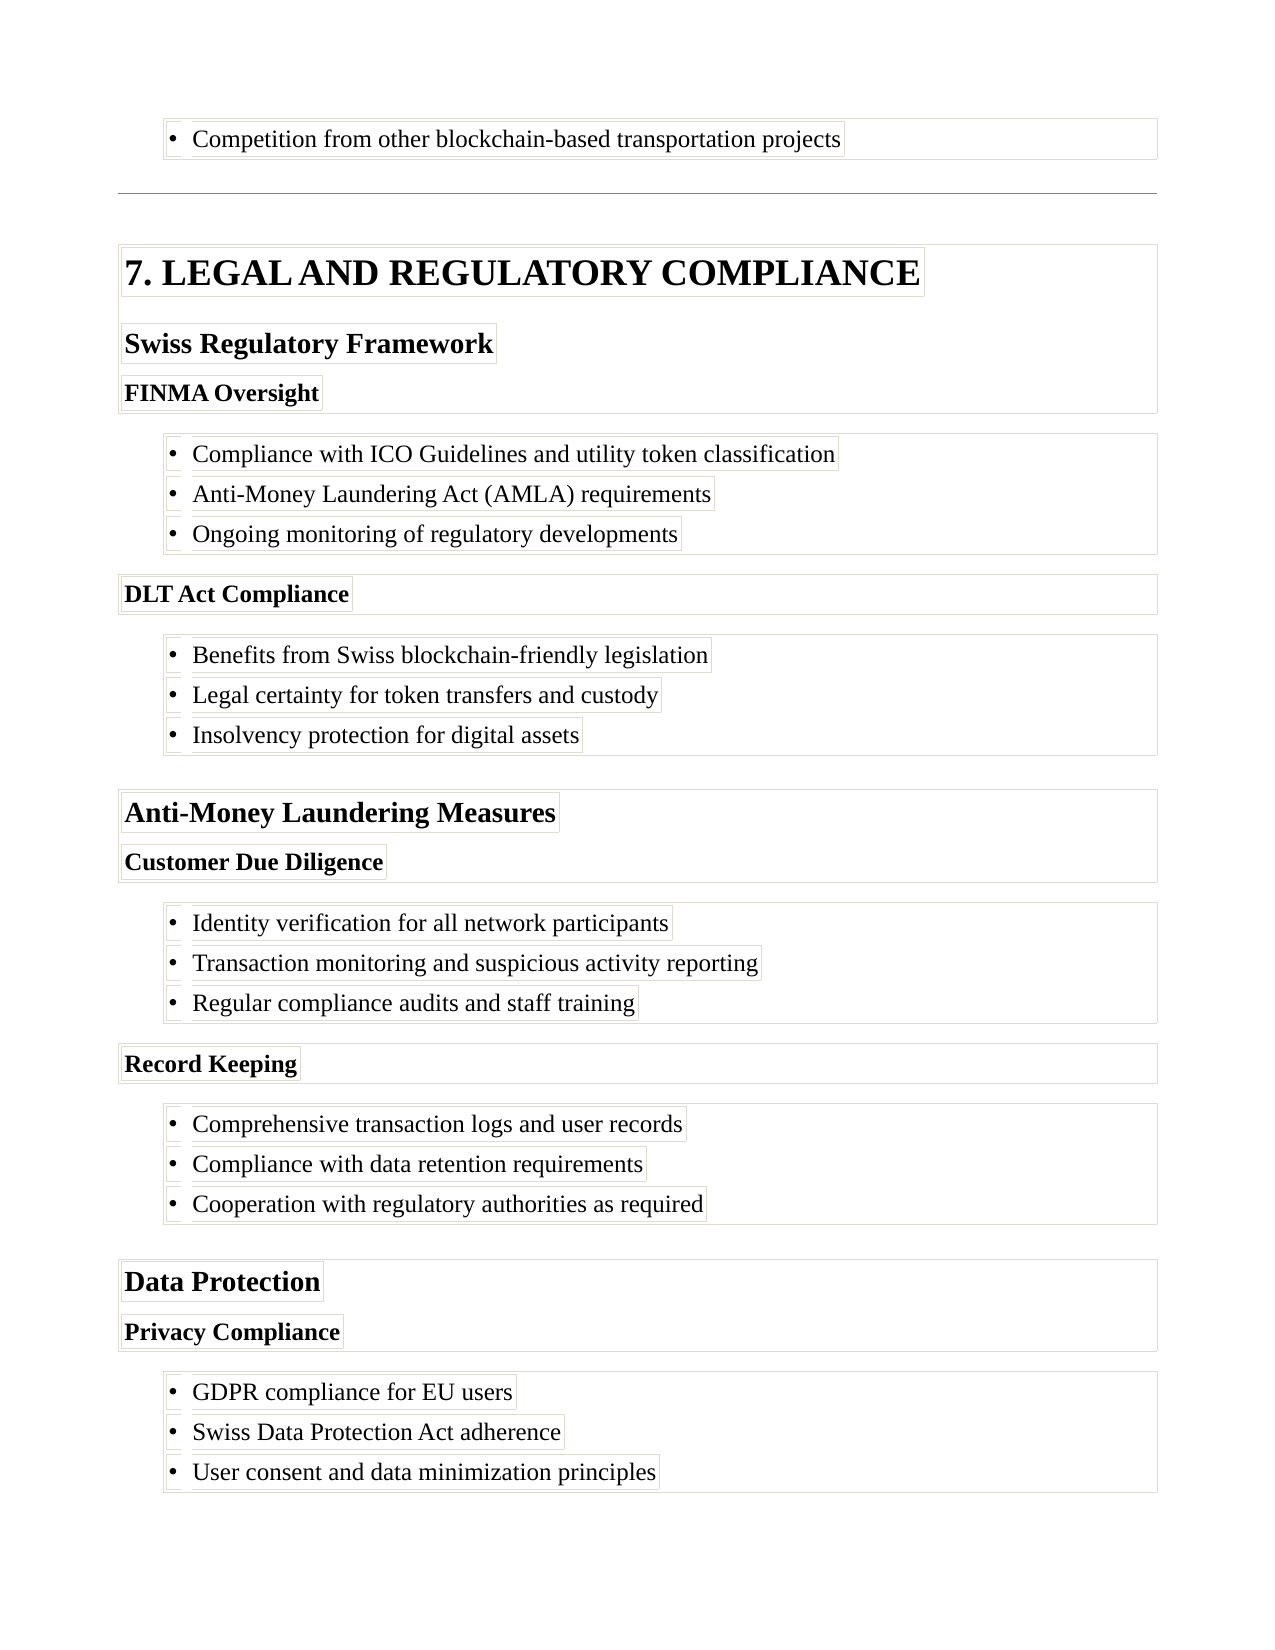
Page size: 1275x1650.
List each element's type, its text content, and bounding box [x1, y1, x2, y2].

text DLT Act Compliance [119, 575, 1157, 614]
list Ongoing monitoring of regulatory developments [164, 513, 1157, 554]
list Anti-Money Laundering Act (AMLA) requirements [164, 473, 1157, 511]
list Insolvency protection for digital assets [164, 714, 1157, 755]
text Privacy Compliance [119, 1311, 1157, 1351]
subtitle Data Protection [119, 1260, 1157, 1301]
list Competition from other blockchain-based transportation projects [164, 119, 1157, 159]
list Comprehensive transaction logs and user records [164, 1104, 1157, 1141]
list User consent and data minimization principles [164, 1451, 1157, 1492]
text Customer Due Diligence [119, 841, 1157, 882]
list Transaction monitoring and suspicious activity reporting [164, 942, 1157, 980]
subtitle Swiss Regulatory Framework [119, 320, 1157, 363]
list Compliance with ICO Guidelines and utility token classification [164, 434, 1157, 471]
list Benefits from Swiss blockchain-friendly legislation [164, 635, 1157, 672]
list Legal certainty for token transfers and custody [164, 674, 1157, 712]
list Identity verification for all network participants [164, 903, 1157, 940]
list GDPR compliance for EU users [164, 1372, 1157, 1409]
list Regular compliance audits and staff training [164, 982, 1157, 1023]
subtitle 7. LEGAL AND REGULATORY COMPLIANCE [119, 245, 1157, 296]
list Swiss Data Protection Act adherence [164, 1411, 1157, 1449]
text FINMA Oversight [119, 372, 1157, 413]
subtitle Anti-Money Laundering Measures [119, 790, 1157, 832]
list Compliance with data retention requirements [164, 1143, 1157, 1181]
text Record Keeping [119, 1044, 1157, 1083]
list Cooperation with regulatory authorities as required [164, 1183, 1157, 1224]
